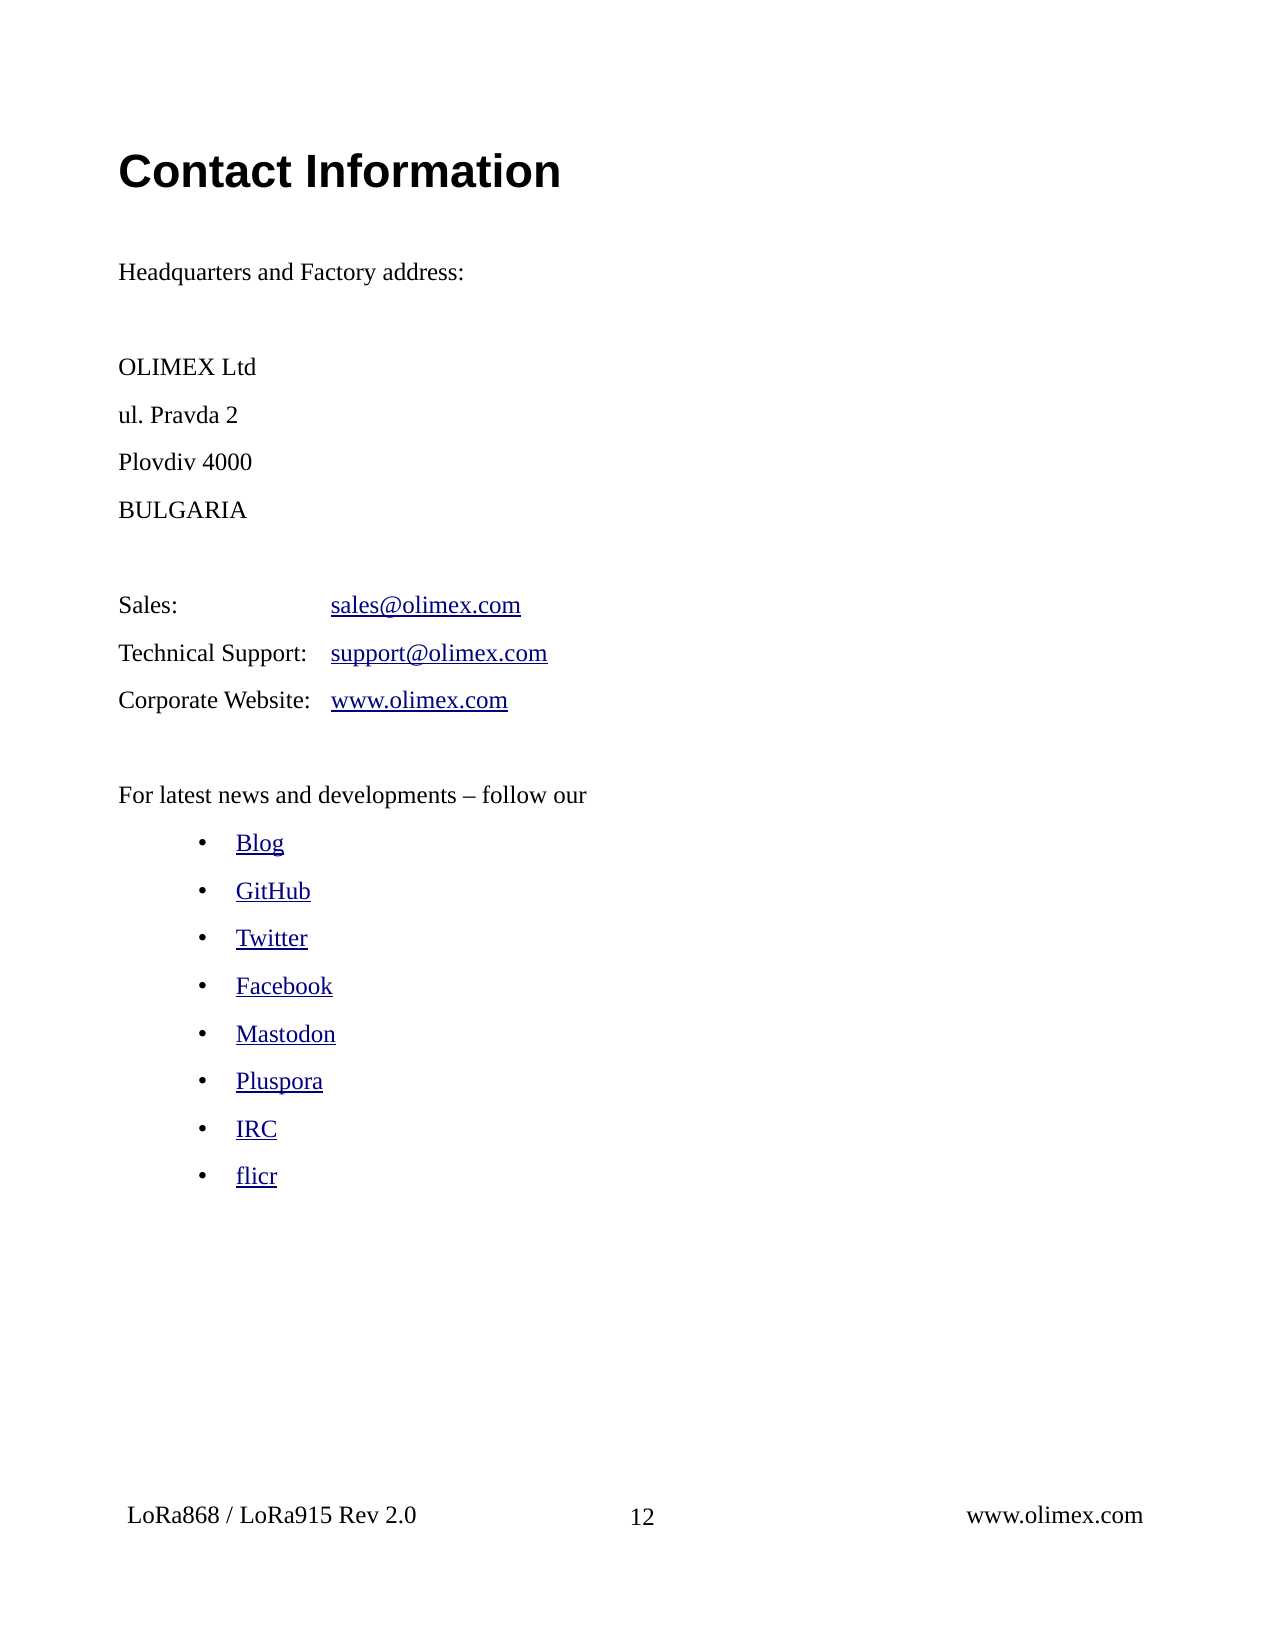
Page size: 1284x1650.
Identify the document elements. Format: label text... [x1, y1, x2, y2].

text Sales: sales@olimex.com [118, 590, 1166, 619]
text ul. Pravda 2 [118, 400, 1166, 428]
text BULGARIA [118, 495, 1166, 524]
list Blog [198, 828, 1166, 857]
list flicr [198, 1161, 1166, 1190]
list Mastodon [198, 1019, 1166, 1047]
list Facebook [198, 971, 1166, 1000]
text Corporate Website: www.olimex.com [118, 685, 1166, 714]
text For latest news and developments – follow our [118, 781, 1166, 809]
text OLIMEX Ltd [118, 352, 1166, 381]
text Technical Support: support@olimex.com [118, 638, 1166, 667]
text Headquarters and Factory address: [118, 257, 1166, 286]
text Plovdiv 4000 [118, 447, 1166, 476]
list GitHub [198, 876, 1166, 904]
list IRC [198, 1114, 1166, 1143]
subtitle Contact Information [118, 143, 1166, 197]
list Twitter [198, 923, 1166, 952]
list Pluspora [198, 1066, 1166, 1095]
